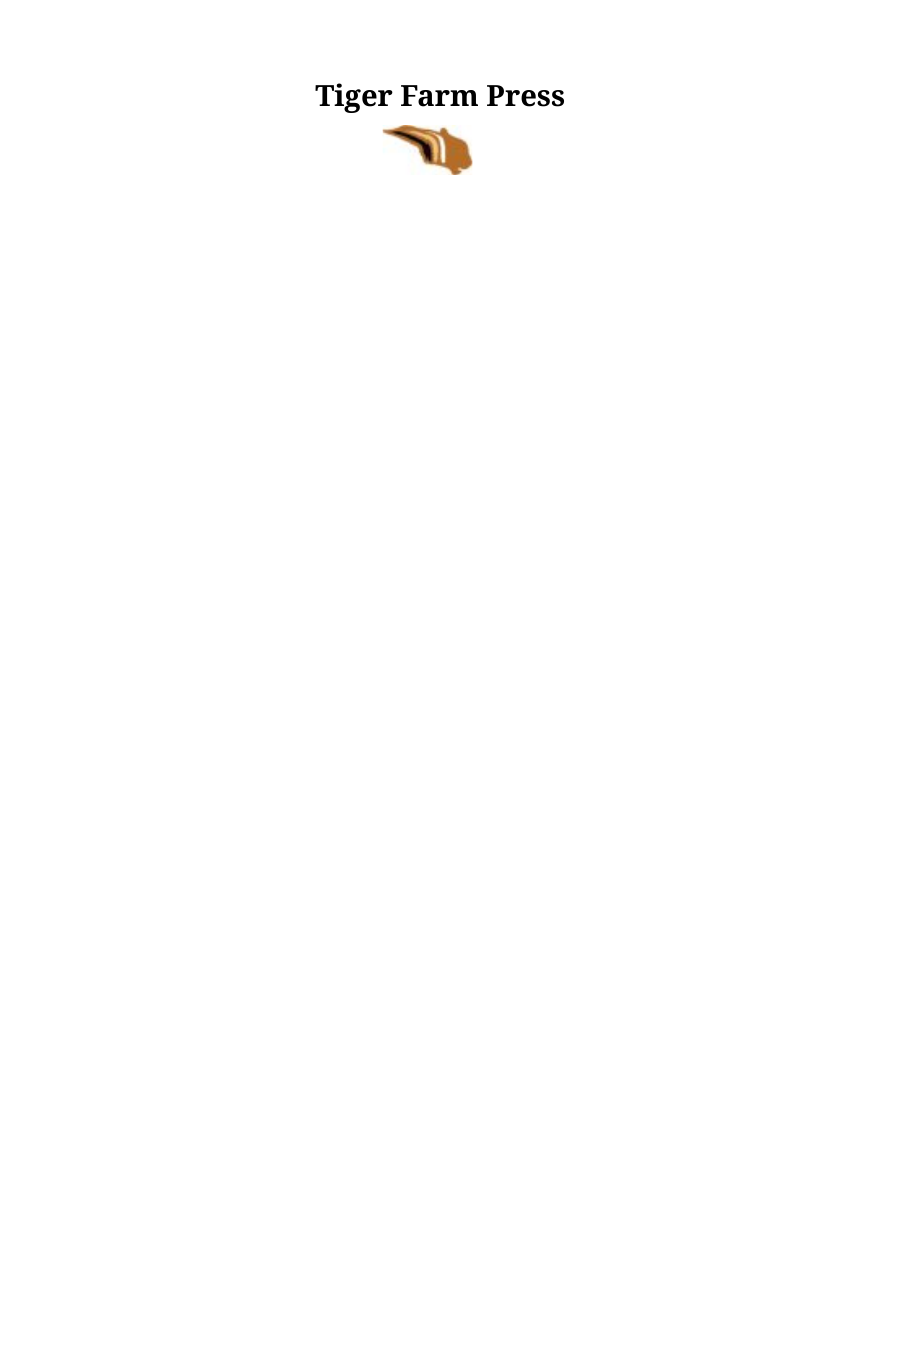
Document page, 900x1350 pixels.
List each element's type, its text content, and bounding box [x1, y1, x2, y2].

text Tiger Farm Press [90, 75, 765, 115]
